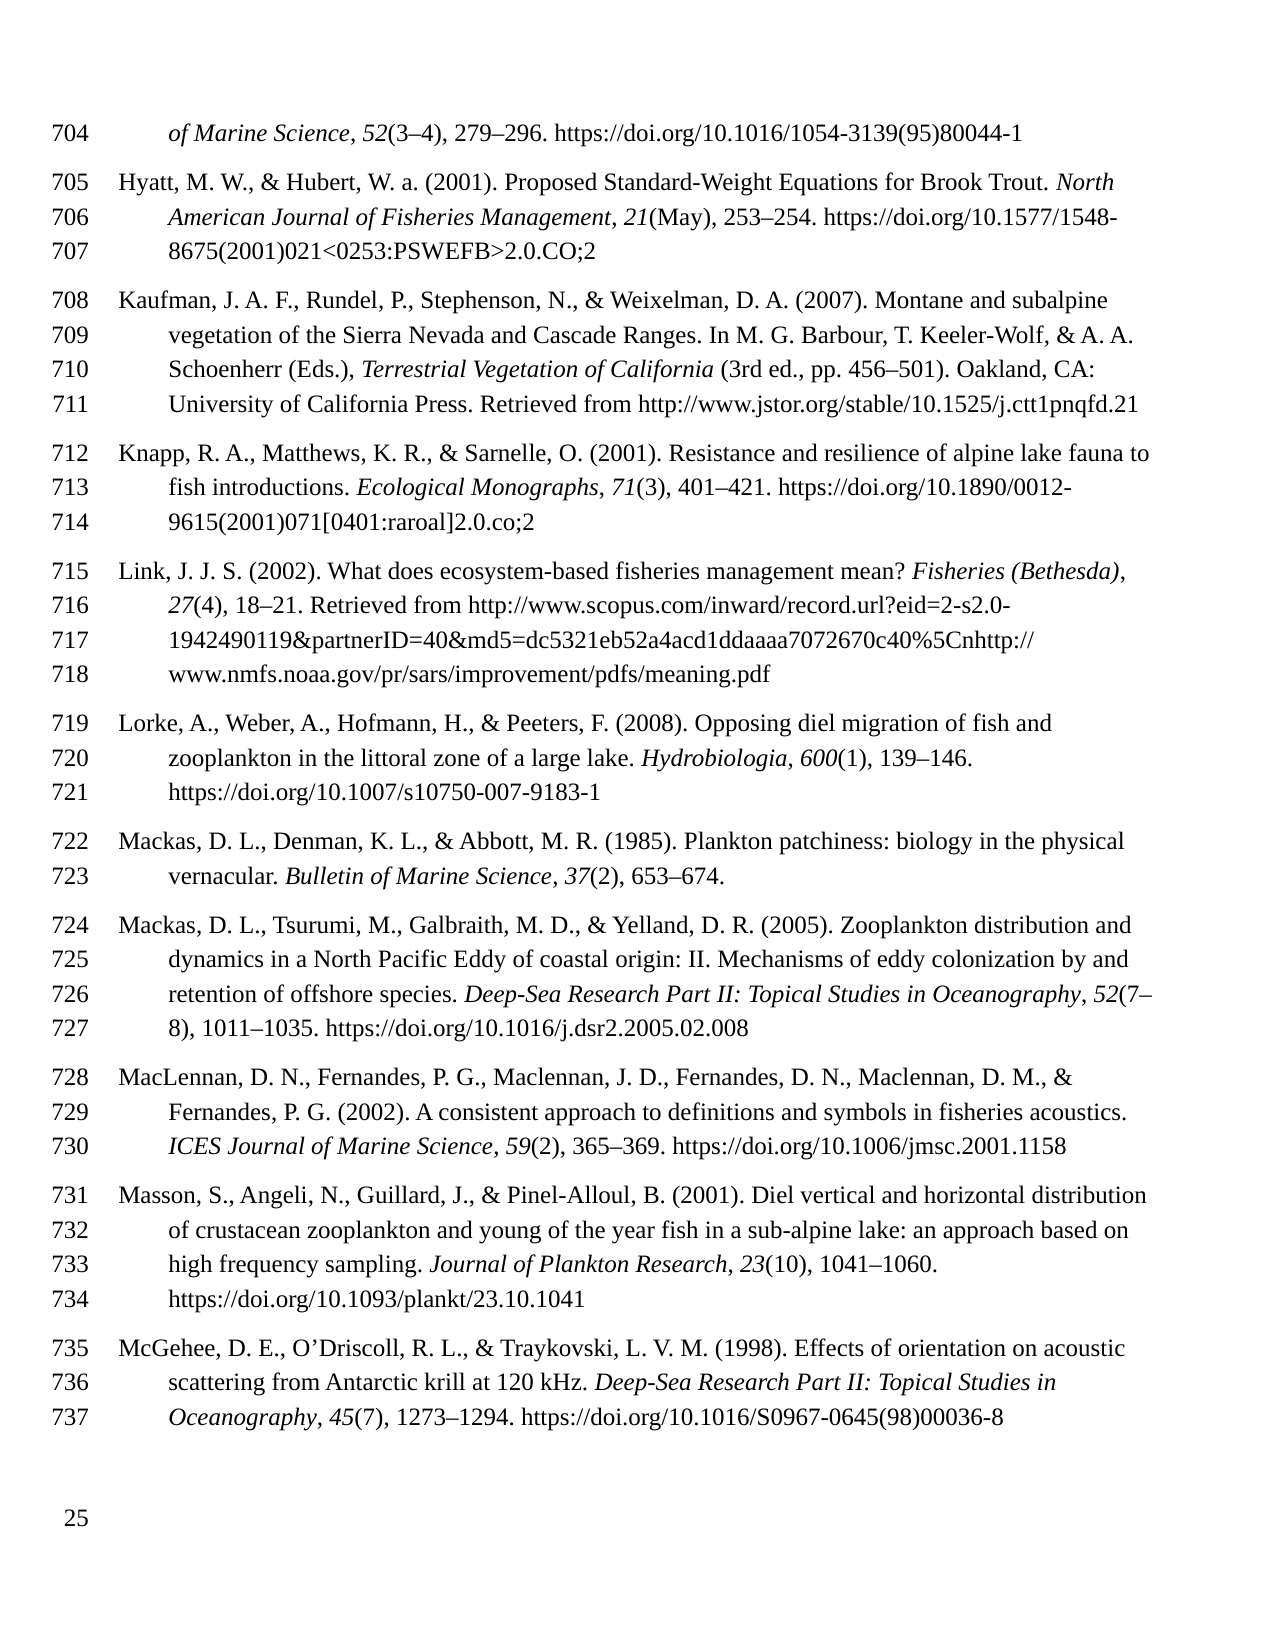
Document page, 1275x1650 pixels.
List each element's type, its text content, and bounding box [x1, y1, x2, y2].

text Link, J. J. S. (2002). What does ecosystem-based fisheries management mean? Fisheries (Bethesda), 27(4), 18–21. Retrieved from http://www.scopus.com/inward/record.url?eid=2-s2.0-1942490119&partnerID=40&md5=dc5321eb52a4acd1ddaaaa7072670c40%5Cnhttp://www.nmfs.noaa.gov/pr/sars/improvement/pdfs/meaning.pdf [118, 556, 1157, 688]
text McGehee, D. E., O’Driscoll, R. L., & Traykovski, L. V. M. (1998). Effects of orientation on acoustic scattering from Antarctic krill at 120 kHz. Deep-Sea Research Part II: Topical Studies in Oceanography, 45(7), 1273–1294. https://doi.org/10.1016/S0967-0645(98)00036-8 [118, 1333, 1157, 1431]
text Mackas, D. L., Denman, K. L., & Abbott, M. R. (1985). Plankton patchiness: biology in the physical vernacular. Bulletin of Marine Science, 37(2), 653–674. [118, 826, 1157, 889]
text Hyatt, M. W., & Hubert, W. a. (2001). Proposed Standard-Weight Equations for Brook Trout. North American Journal of Fisheries Management, 21(May), 253–254. https://doi.org/10.1577/1548-8675(2001)021<0253:PSWEFB>2.0.CO;2 [118, 167, 1157, 265]
text of Marine Science, 52(3–4), 279–296. https://doi.org/10.1016/1054-3139(95)80044-1 [118, 118, 1157, 147]
text Knapp, R. A., Matthews, K. R., & Sarnelle, O. (2001). Resistance and resilience of alpine lake fauna to fish introductions. Ecological Monographs, 71(3), 401–421. https://doi.org/10.1890/0012-9615(2001)071[0401:raroal]2.0.co;2 [118, 438, 1157, 535]
text Lorke, A., Weber, A., Hofmann, H., & Peeters, F. (2008). Opposing diel migration of fish and zooplankton in the littoral zone of a large lake. Hydrobiologia, 600(1), 139–146. https://doi.org/10.1007/s10750-007-9183-1 [118, 708, 1157, 806]
text Masson, S., Angeli, N., Guillard, J., & Pinel-Alloul, B. (2001). Diel vertical and horizontal distribution of crustacean zooplankton and young of the year fish in a sub-alpine lake: an approach based on high frequency sampling. Journal of Plankton Research, 23(10), 1041–1060. https://doi.org/10.1093/plankt/23.10.1041 [118, 1180, 1157, 1312]
text Kaufman, J. A. F., Rundel, P., Stephenson, N., & Weixelman, D. A. (2007). Montane and subalpine vegetation of the Sierra Nevada and Cascade Ranges. In M. G. Barbour, T. Keeler-Wolf, & A. A. Schoenherr (Eds.), Terrestrial Vegetation of California (3rd ed., pp. 456–501). Oakland, CA: University of California Press. Retrieved from http://www.jstor.org/stable/10.1525/j.ctt1pnqfd.21 [118, 285, 1157, 417]
text MacLennan, D. N., Fernandes, P. G., Maclennan, J. D., Fernandes, D. N., Maclennan, D. M., & Fernandes, P. G. (2002). A consistent approach to definitions and symbols in fisheries acoustics. ICES Journal of Marine Science, 59(2), 365–369. https://doi.org/10.1006/jmsc.2001.1158 [118, 1062, 1157, 1160]
text Mackas, D. L., Tsurumi, M., Galbraith, M. D., & Yelland, D. R. (2005). Zooplankton distribution and dynamics in a North Pacific Eddy of coastal origin: II. Mechanisms of eddy colonization by and retention of offshore species. Deep-Sea Research Part II: Topical Studies in Oceanography, 52(7–8), 1011–1035. https://doi.org/10.1016/j.dsr2.2005.02.008 [118, 910, 1157, 1042]
